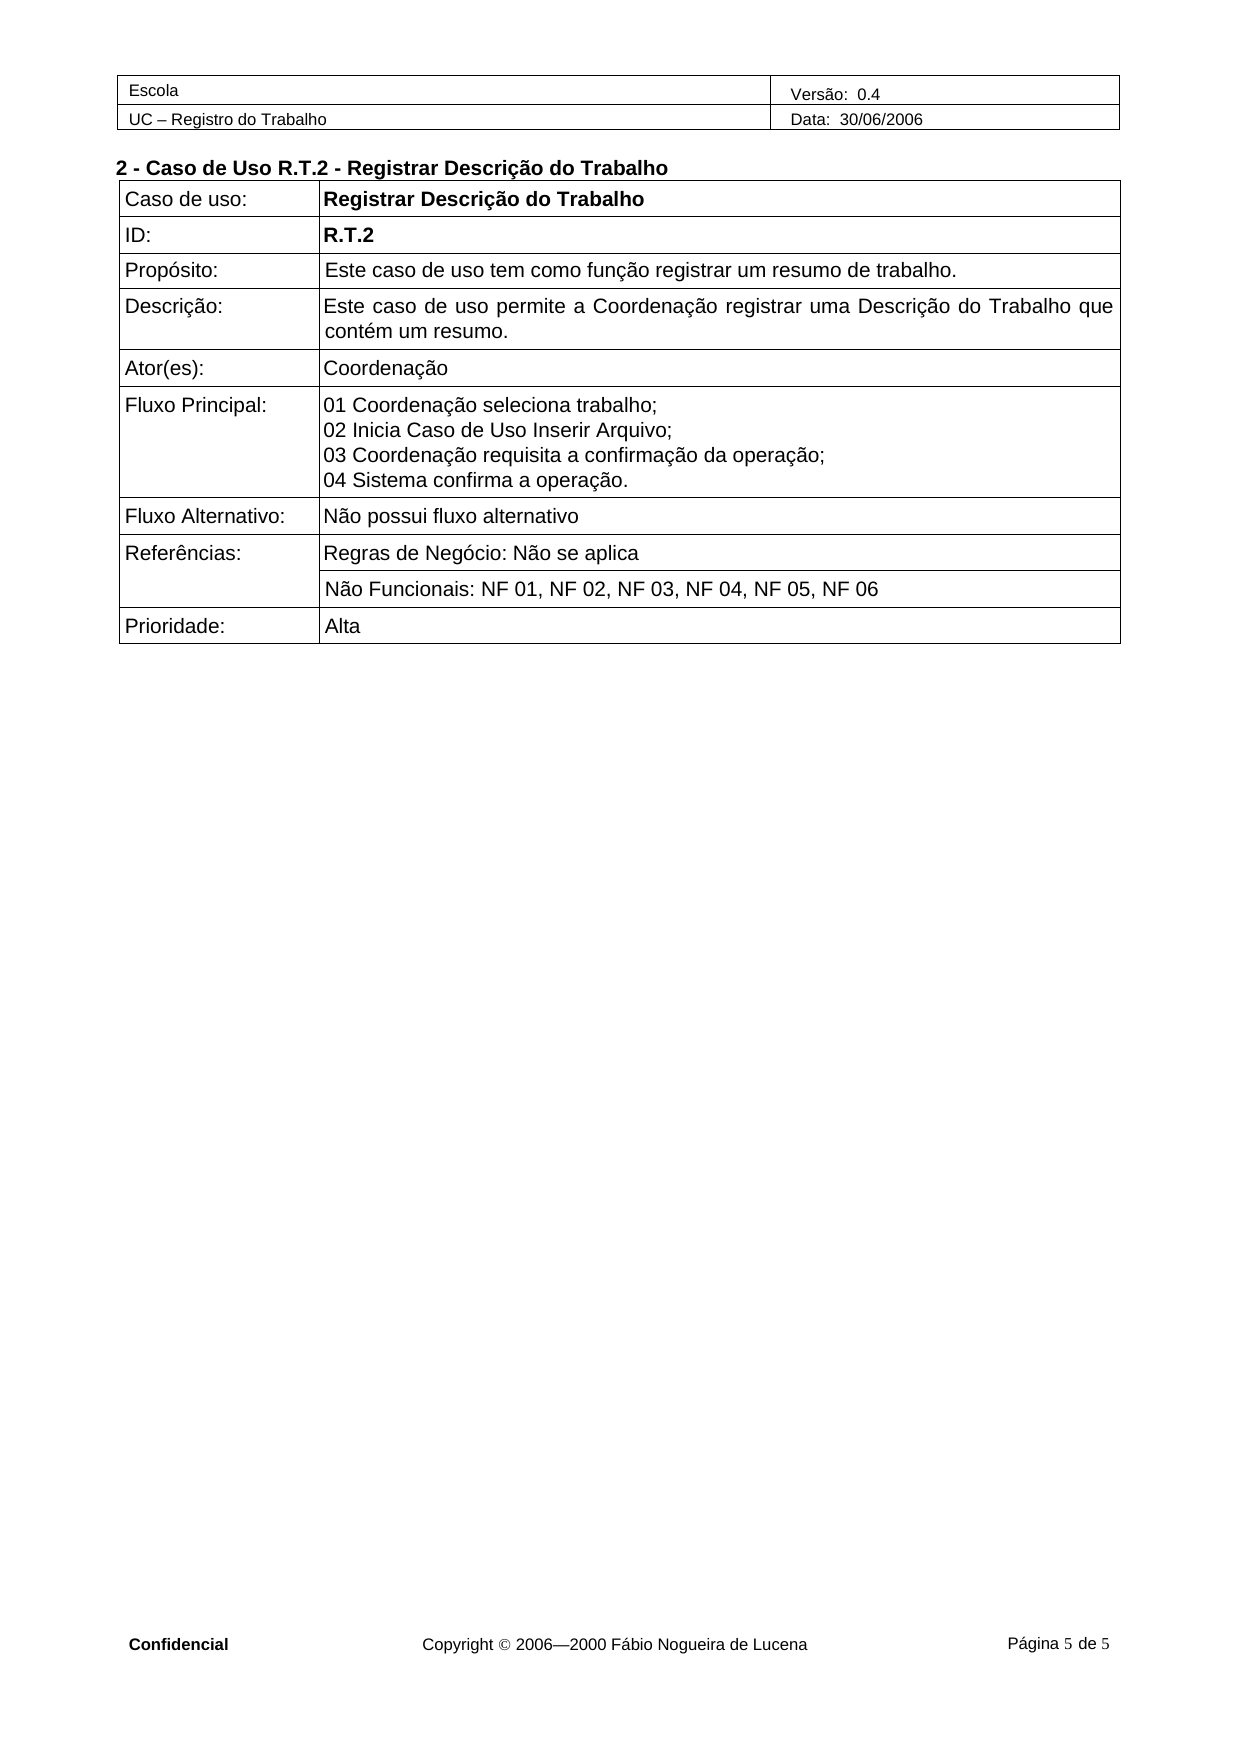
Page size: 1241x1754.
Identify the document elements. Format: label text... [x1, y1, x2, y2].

table_cell Prioridade: [120, 608, 319, 643]
table_cell Propósito: [120, 254, 319, 287]
table_cell Este caso de uso tem como função registrar um resumo de trabalho. [320, 254, 1120, 287]
table_cell ID: [120, 217, 319, 253]
table_cell Coordenação [320, 350, 1120, 386]
table_cell Ator(es): [120, 350, 319, 386]
table_cell 01 Coordenação seleciona trabalho; 02 Inicia Caso de Uso Inserir Arquivo; 03 Coordenação requisita a confirmação da operação; 04 Sistema confirma a operação. [320, 387, 1120, 497]
text 2 - Caso de Uso R.T.2 - Registrar Descrição do Trabalho [116, 154, 1120, 179]
table_cell Não possui fluxo alternativo [320, 498, 1120, 534]
table_cell Descrição: [120, 289, 319, 349]
table_header Registrar Descrição do Trabalho [320, 181, 1120, 216]
table_header Regras de Negócio: Não se aplica [320, 535, 1120, 570]
table_header Caso de uso: [120, 181, 319, 216]
table_cell Fluxo Principal: [120, 387, 319, 497]
table_cell Alta [320, 608, 1120, 643]
table_cell Este caso de uso permite a Coordenação registrar uma Descrição do Trabalho que contém um resumo. [320, 289, 1120, 349]
table_cell Não Funcionais: NF 01, NF 02, NF 03, NF 04, NF 05, NF 06 [320, 571, 1120, 607]
table_cell Referências: [120, 535, 319, 607]
table_cell Fluxo Alternativo: [120, 498, 319, 534]
table_cell R.T.2 [320, 217, 1120, 253]
